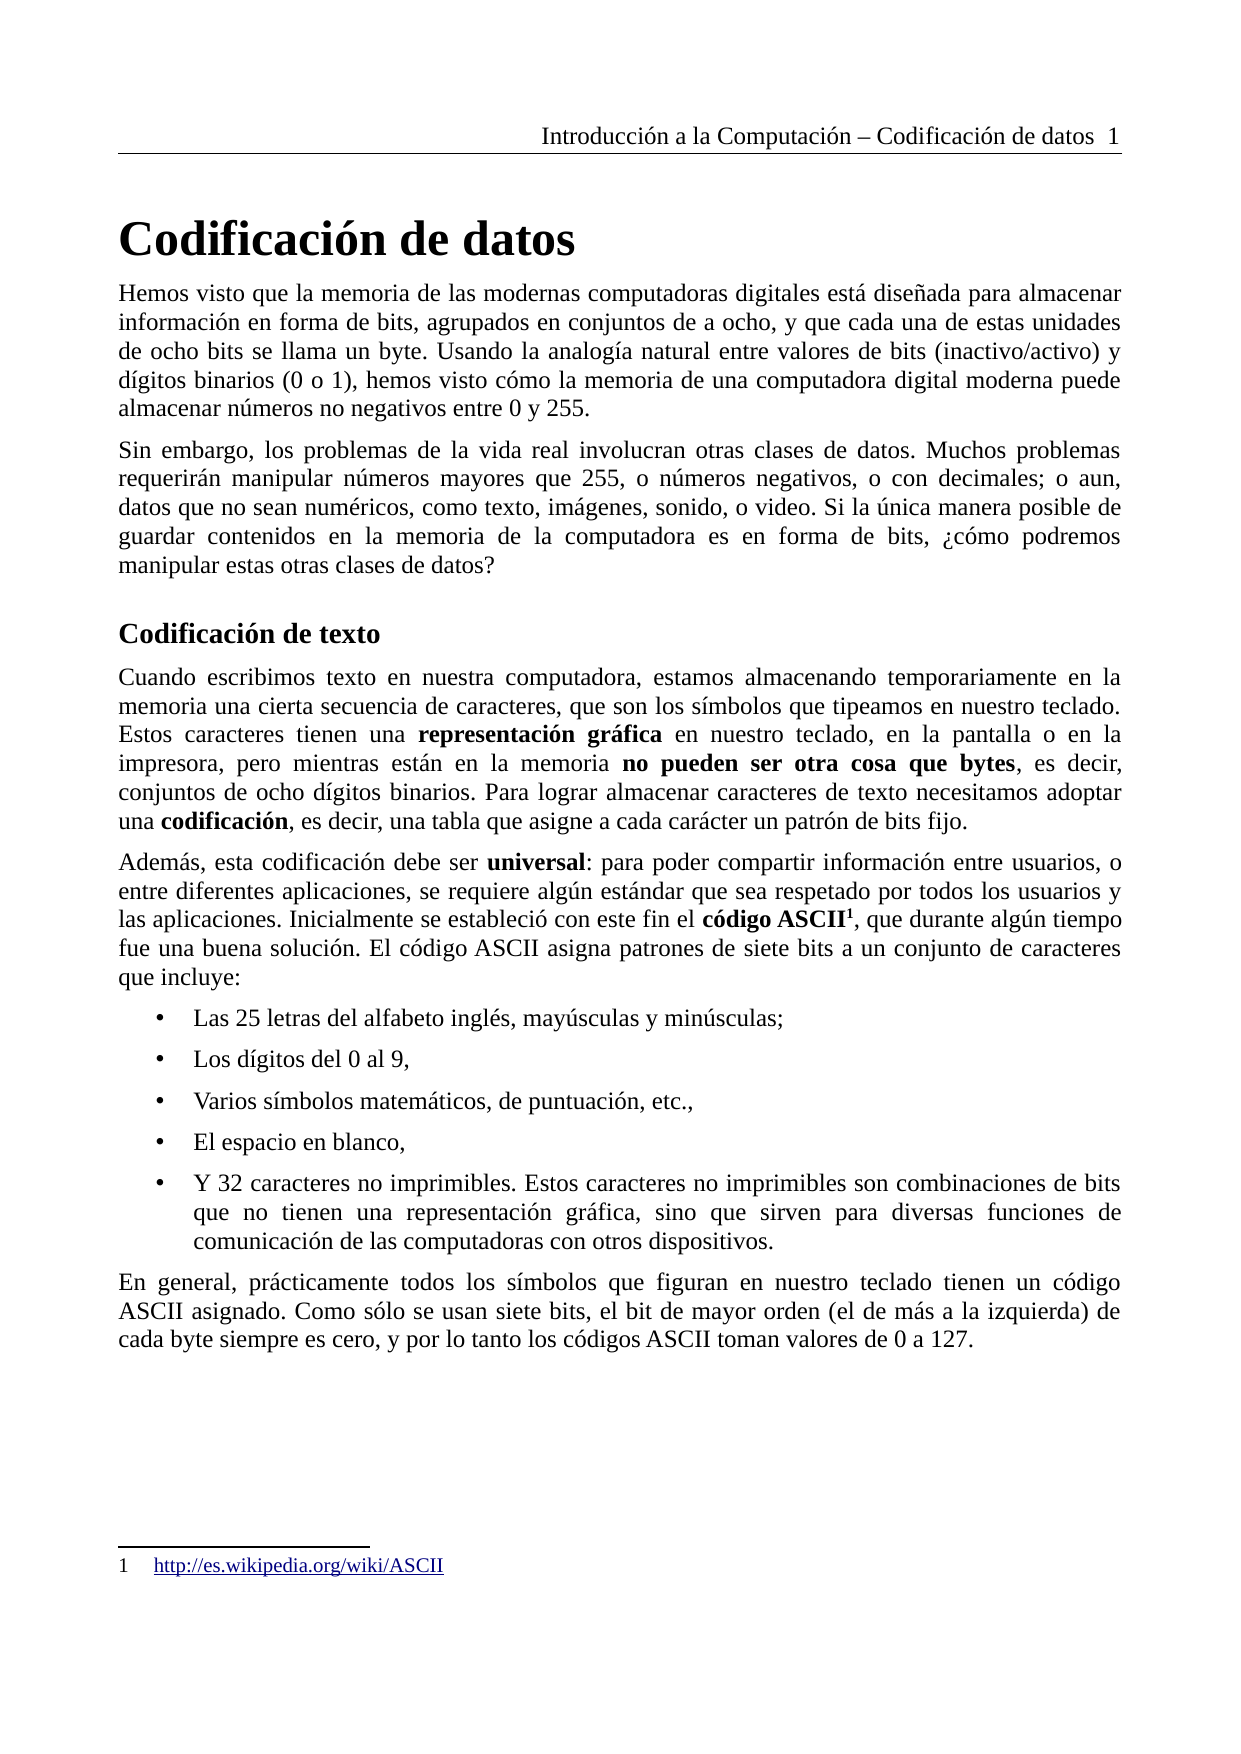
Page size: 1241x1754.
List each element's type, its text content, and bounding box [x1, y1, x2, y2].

text http://es.wikipedia.org/wiki/ASCII [118, 1553, 1122, 1577]
subtitle Codificación de datos [118, 208, 1122, 266]
text En general, prácticamente todos los símbolos que figuran en nuestro teclado tienen un código ASCII asignado. Como sólo se usan siete bits, el bit de mayor orden (el de más a la izquierda) de cada byte siempre es cero, y por lo tanto los códigos ASCII toman valores de 0 a 127. [118, 1267, 1122, 1353]
text Cuando escribimos texto en nuestra computadora, estamos almacenando temporariamente en la memoria una cierta secuencia de caracteres, que son los símbolos que tipeamos en nuestro teclado. Estos caracteres tienen una representación gráfica en nuestro teclado, en la pantalla o en la impresora, pero mientras están en la memoria no pueden ser otra cosa que bytes, es decir, conjuntos de ocho dígitos binarios. Para lograr almacenar caracteres de texto necesitamos adoptar una codificación, es decir, una tabla que asigne a cada carácter un patrón de bits fijo. [118, 662, 1122, 834]
list Varios símbolos matemáticos, de puntuación, etc., [156, 1086, 1122, 1114]
text Sin embargo, los problemas de la vida real involucran otras clases de datos. Muchos problemas requerirán manipular números mayores que 255, o números negativos, o con decimales; o aun, datos que no sean numéricos, como texto, imágenes, sonido, o video. Si la única manera posible de guardar contenidos en la memoria de la computadora es en forma de bits, ¿cómo podremos manipular estas otras clases de datos? [118, 435, 1122, 578]
list Y 32 caracteres no imprimibles. Estos caracteres no imprimibles son combinaciones de bits que no tienen una representación gráfica, sino que sirven para diversas funciones de comunicación de las computadoras con otros dispositivos. [156, 1168, 1122, 1254]
list Las 25 letras del alfabeto inglés, mayúsculas y minúsculas; [156, 1003, 1122, 1032]
list El espacio en blanco, [156, 1127, 1122, 1156]
subtitle Codificación de texto [118, 616, 1122, 649]
list Los dígitos del 0 al 9, [156, 1044, 1122, 1073]
text Además, esta codificación debe ser universal: para poder compartir información entre usuarios, o entre diferentes aplicaciones, se requiere algún estándar que sea respetado por todos los usuarios y las aplicaciones. Inicialmente se estableció con este fin el código ASCII, que durante algún tiempo fue una buena solución. El código ASCII asigna patrones de siete bits a un conjunto de caracteres que incluye: [118, 847, 1122, 991]
text Hemos visto que la memoria de las modernas computadoras digitales está diseñada para almacenar información en forma de bits, agrupados en conjuntos de a ocho, y que cada una de estas unidades de ocho bits se llama un byte. Usando la analogía natural entre valores de bits (inactivo/activo) y dígitos binarios (0 o 1), hemos visto cómo la memoria de una computadora digital moderna puede almacenar números no negativos entre 0 y 255. [118, 278, 1122, 422]
